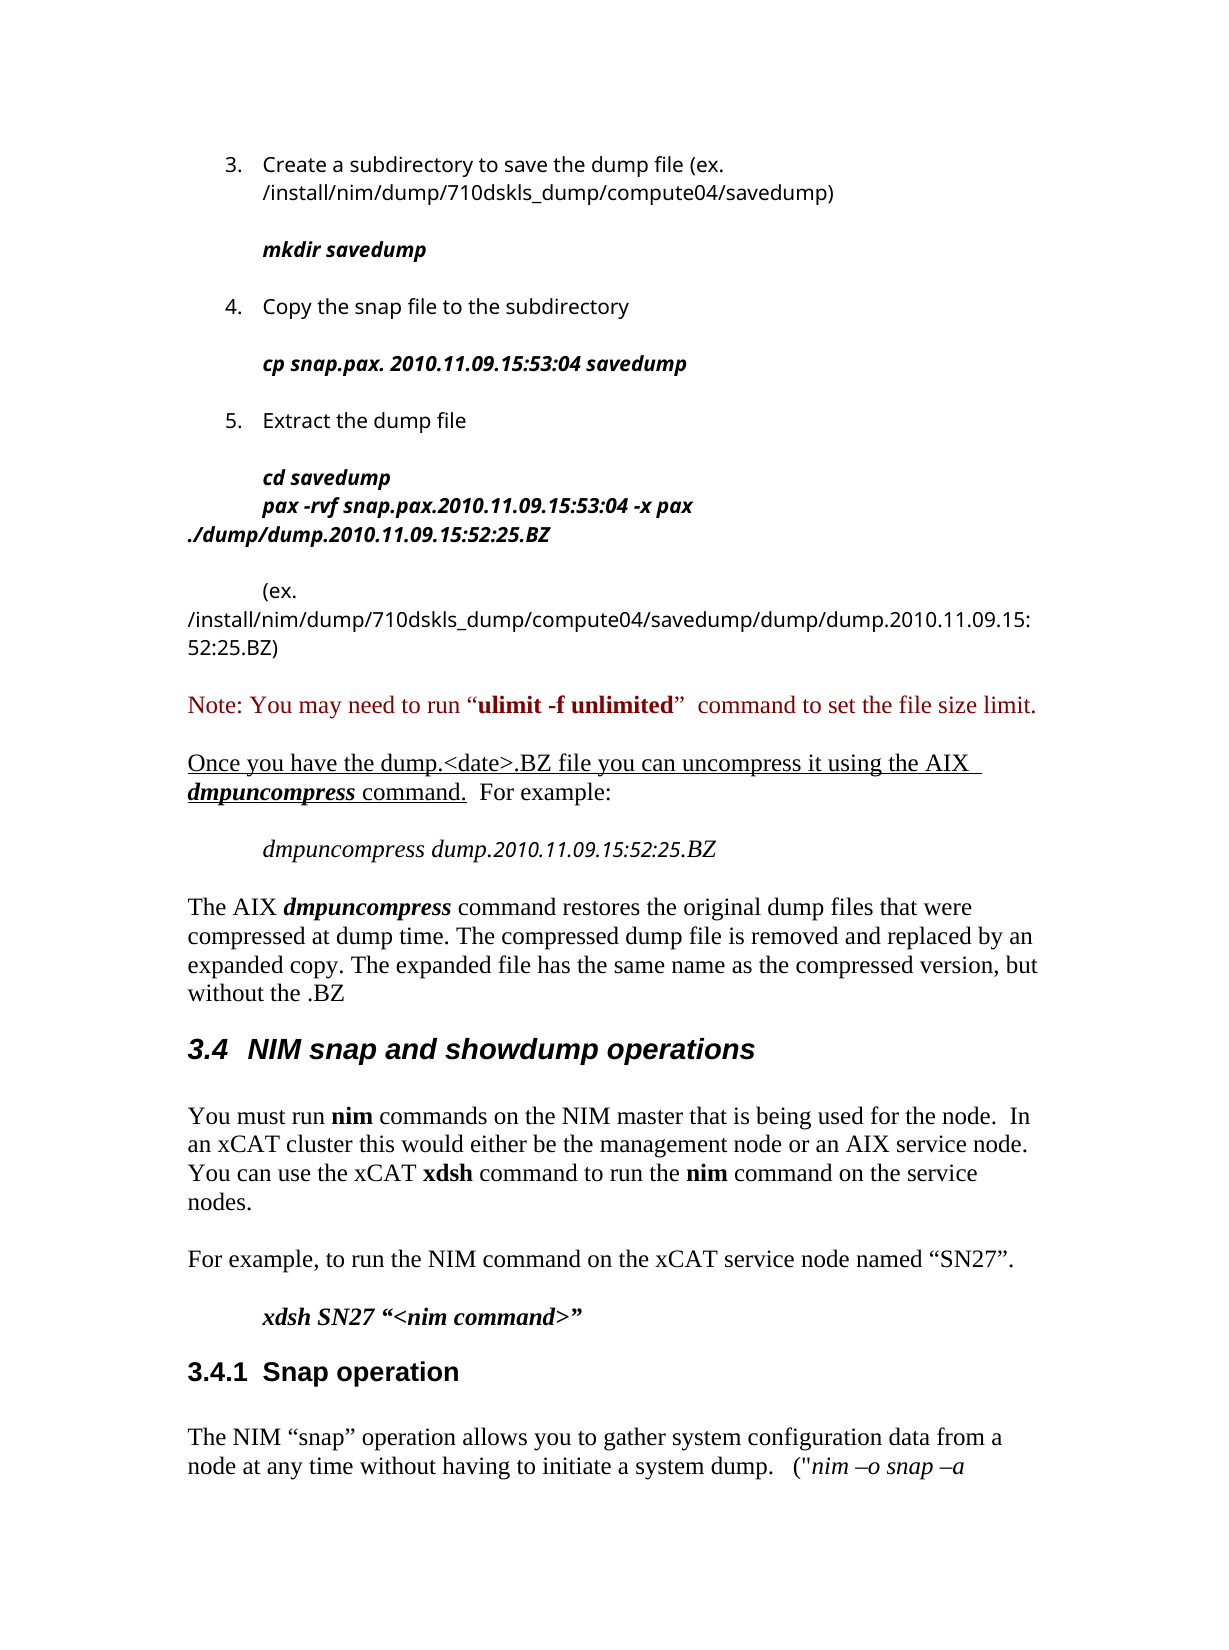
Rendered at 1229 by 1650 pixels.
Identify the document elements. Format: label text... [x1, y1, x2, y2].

text Note: You may need to run “ulimit -f unlimited” command to set the file size limit. [187, 690, 1041, 719]
subtitle Snap operation [187, 1356, 1041, 1387]
list Copy the snap file to the subdirectory [225, 292, 1041, 321]
list Create a subdirectory to save the dump file (ex. /install/nim/dump/710dskls_dump/compute04/savedump) [225, 150, 1041, 207]
text cp snap.pax. 2010.11.09.15:53:04 savedump [187, 349, 1041, 377]
text cd savedump [187, 463, 1041, 491]
text You must run nim commands on the NIM master that is being used for the node. In an xCAT cluster this would either be the management node or an AIX service node. You can use the xCAT xdsh command to run the nim command on the service nodes. [187, 1101, 1041, 1216]
text Once you have the dump.<date>.BZ file you can uncompress it using the AIX dmpuncompress command. For example: [187, 748, 1041, 805]
text pax -rvf snap.pax.2010.11.09.15:53:04 -x pax ./dump/dump.2010.11.09.15:52:25.BZ [187, 491, 1041, 548]
list Extract the dump file [225, 406, 1041, 434]
subtitle NIM snap and showdump operations [187, 1032, 1041, 1066]
text mkdir savedump [187, 235, 1041, 264]
text The AIX dmpuncompress command restores the original dump files that were compressed at dump time. The compressed dump file is removed and replaced by an expanded copy. The expanded file has the same name as the compressed version, but without the .BZ [187, 892, 1041, 1007]
text (ex. /install/nim/dump/710dskls_dump/compute04/savedump/dump/dump.2010.11.09.15:52:25.BZ) [187, 577, 1041, 662]
text The NIM “snap” operation allows you to gather system configuration data from a node at any time without having to initiate a system dump. ("nim –o snap –a [187, 1422, 1041, 1479]
text For example, to run the NIM command on the xCAT service node named “SN27”. [187, 1244, 1041, 1273]
text xdsh SN27 “<nim command>” [187, 1302, 1041, 1331]
text dmpuncompress dump.2010.11.09.15:52:25.BZ [187, 834, 1041, 863]
